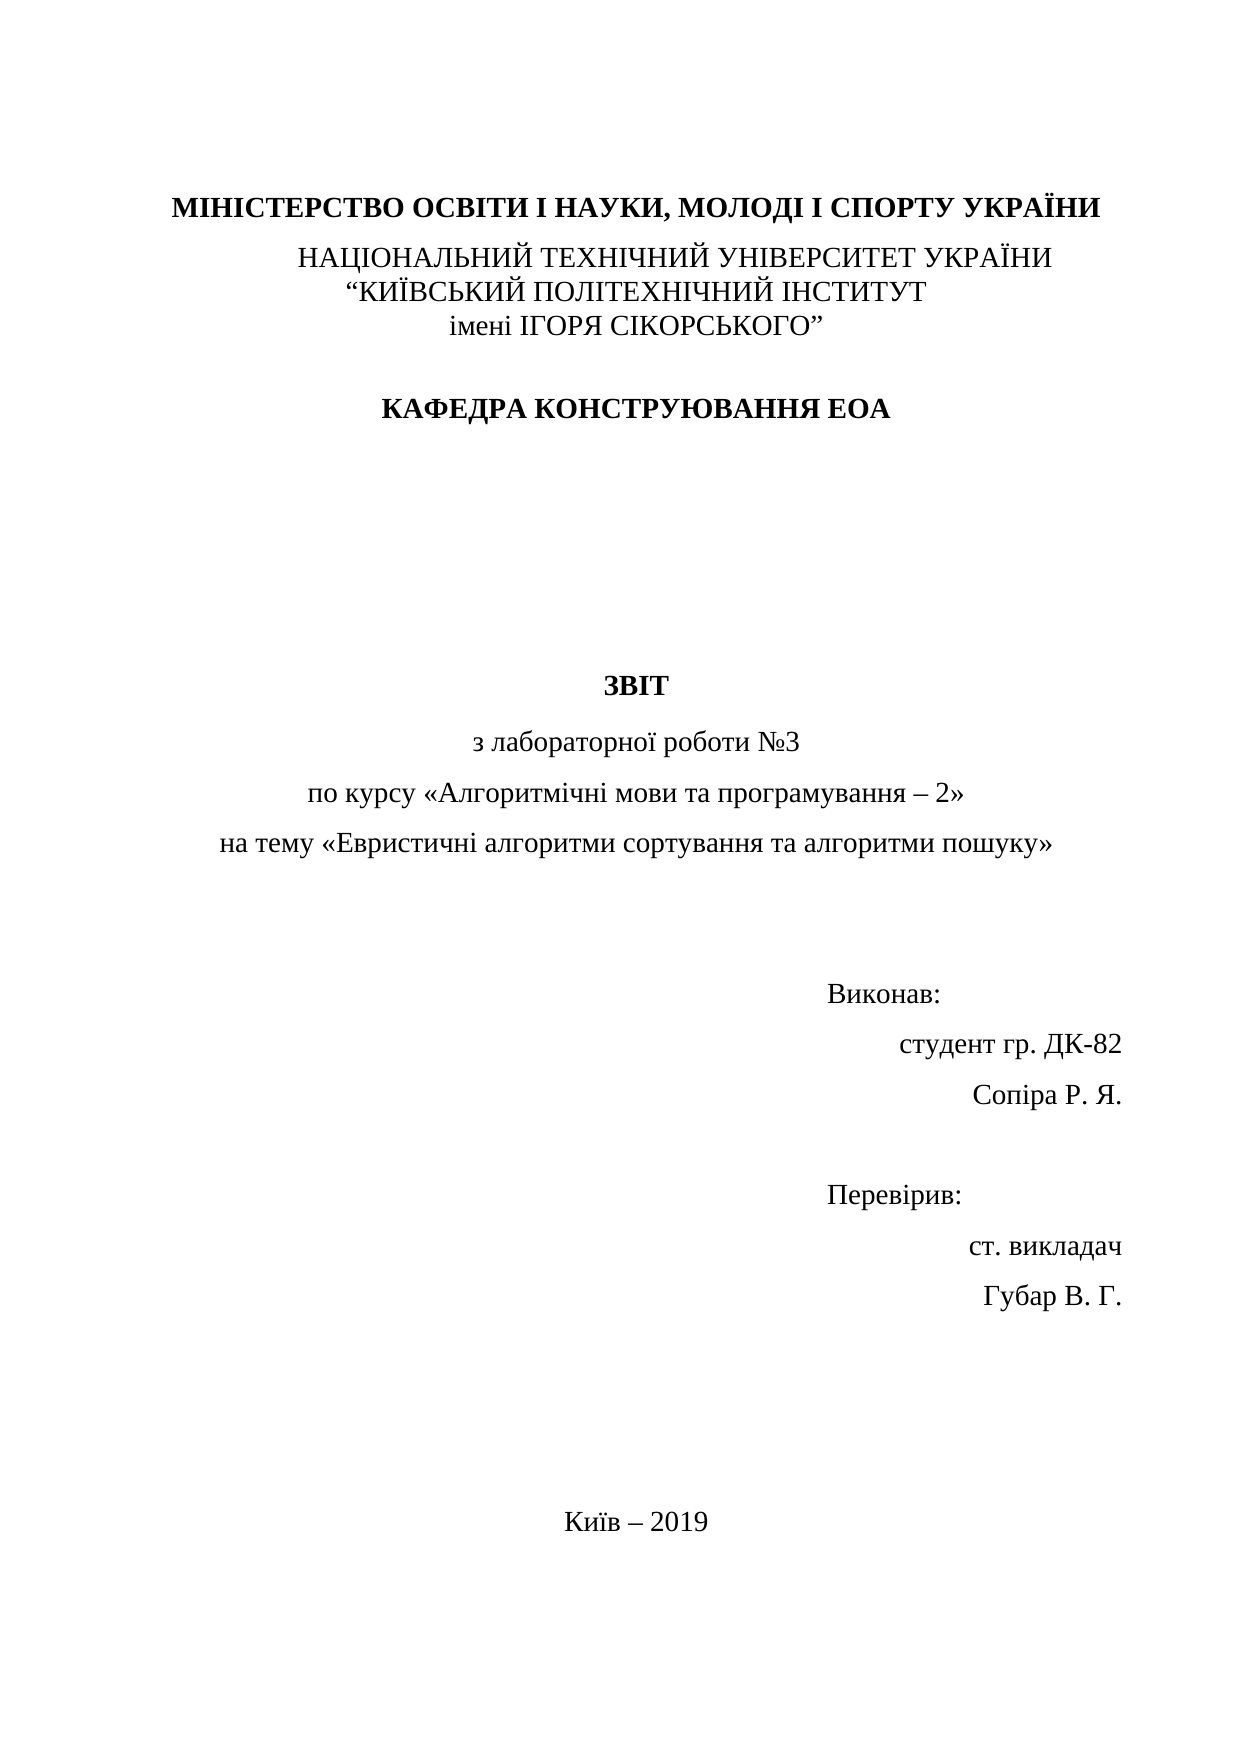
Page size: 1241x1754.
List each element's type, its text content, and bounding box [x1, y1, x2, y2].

text Сопіра Р. Я. [150, 1077, 1122, 1110]
text Губар В. Г. [150, 1278, 1122, 1312]
text Кафедра конструювання ЕОА [150, 391, 1122, 425]
text Перевірив: [150, 1177, 1122, 1211]
text Київ – 2019 [150, 1504, 1122, 1538]
text ст. викладач [150, 1228, 1122, 1261]
text НАЦІОНАЛЬНИЙ ТЕХНІЧНИЙ УНІВЕРСИТЕТ УКРАЇНИ [224, 241, 1122, 274]
subtitle ЗВІТ [150, 668, 1122, 702]
text Виконав: [150, 976, 1122, 1010]
text “КИЇВСЬКИЙ ПОЛІТЕХНІЧНИЙ ІНСТИТУТ [150, 274, 1122, 308]
text Міністерство освіти і науки, МОЛОДІ І СПОРТУ України [150, 190, 1122, 224]
text з лабораторної роботи №3 по курсу «Алгоритмічні мови та програмування – 2» на тему «Евристичні алгоритми сортування та алгоритми пошуку» [150, 724, 1122, 859]
text імені ІГОРЯ СІКОРСЬКОГО” [150, 308, 1122, 341]
text студент гр. ДК-82 [150, 1026, 1122, 1060]
